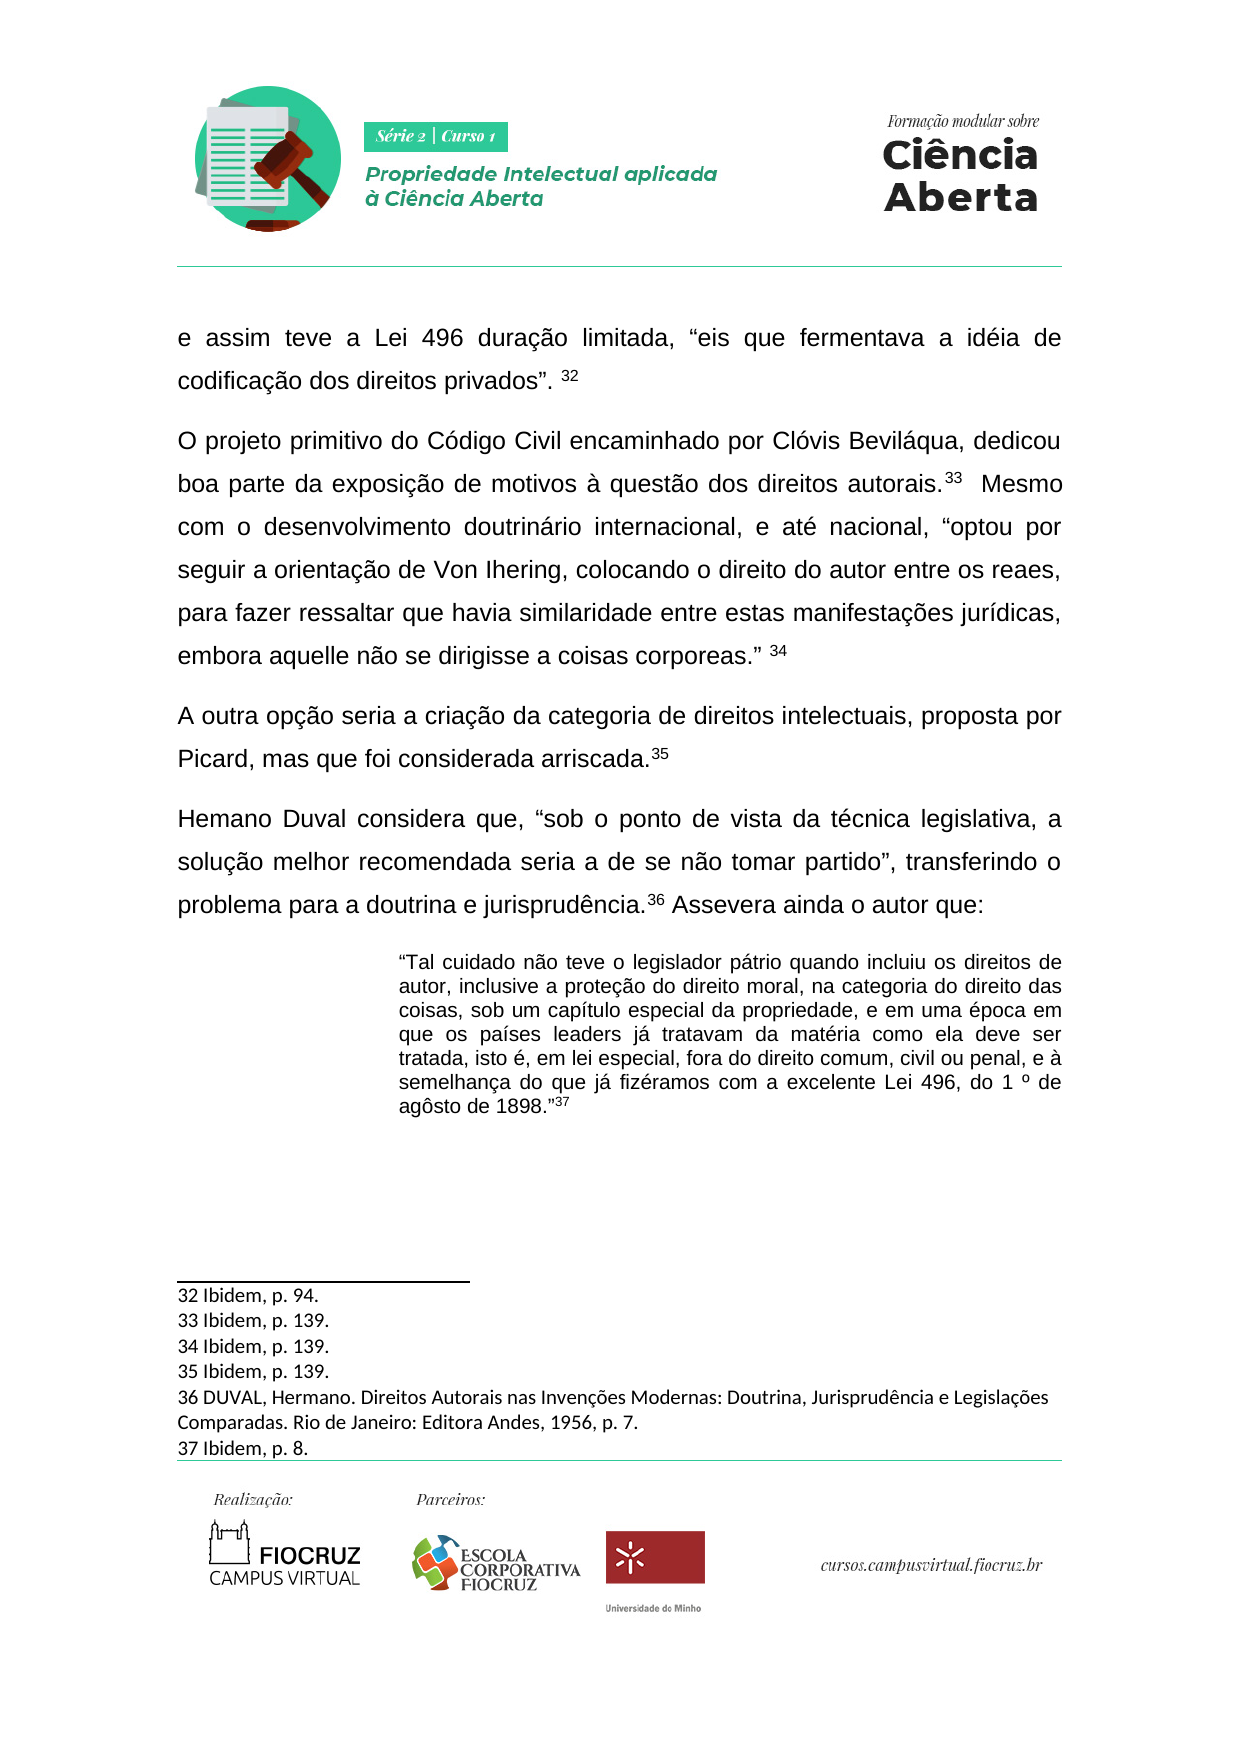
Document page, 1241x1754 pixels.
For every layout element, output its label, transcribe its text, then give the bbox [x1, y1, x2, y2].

text O projeto primitivo do Código Civil encaminhado por Clóvis Beviláqua, dedicou boa parte da exposição de motivos à questão dos direitos autorais. Mesmo com o desenvolvimento doutrinário internacional, e até nacional, “optou por seguir a orientação de Von Ihering, colocando o direito do autor entre os reaes, para fazer ressaltar que havia similaridade entre estas manifestações jurídicas, embora aquelle não se dirigisse a coisas corporeas.” [177, 426, 1063, 670]
text Ibidem, p. 94. [177, 1282, 1063, 1308]
text Ibidem, p. 139. [177, 1333, 1063, 1358]
text “Tal cuidado não teve o legislador pátrio quando incluiu os direitos de autor, inclusive a proteção do direito moral, na categoria do direito das coisas, sob um capítulo especial da propriedade, e em uma época em que os países leaders já tratavam da matéria como ela deve ser tratada, isto é, em lei especial, fora do direito comum, civil ou penal, e à semelhança do que já fizéramos com a excelente Lei 496, do 1 º de agôsto de 1898.” [398, 950, 1063, 1118]
text Hemano Duval considera que, “sob o ponto de vista da técnica legislativa, a solução melhor recomendada seria a de se não tomar partido”, transferindo o problema para a doutrina e jurisprudência. Assevera ainda o autor que: [177, 804, 1063, 919]
text Ibidem, p. 139. [177, 1358, 1063, 1384]
text DUVAL, Hermano. Direitos Autorais nas Invenções Modernas: Doutrina, Jurisprudência e Legislações Comparadas. Rio de Janeiro: Editora Andes, 1956, p. 7. [177, 1384, 1063, 1435]
text Ibidem, p. 8. [177, 1435, 1063, 1460]
text A outra opção seria a criação da categoria de direitos intelectuais, proposta por Picard, mas que foi considerada arriscada. [177, 701, 1063, 773]
text Ibidem, p. 139. [177, 1308, 1063, 1333]
text e assim teve a Lei 496 duração limitada, “eis que fermentava a idéia de codificação dos direitos privados”. [177, 323, 1063, 395]
